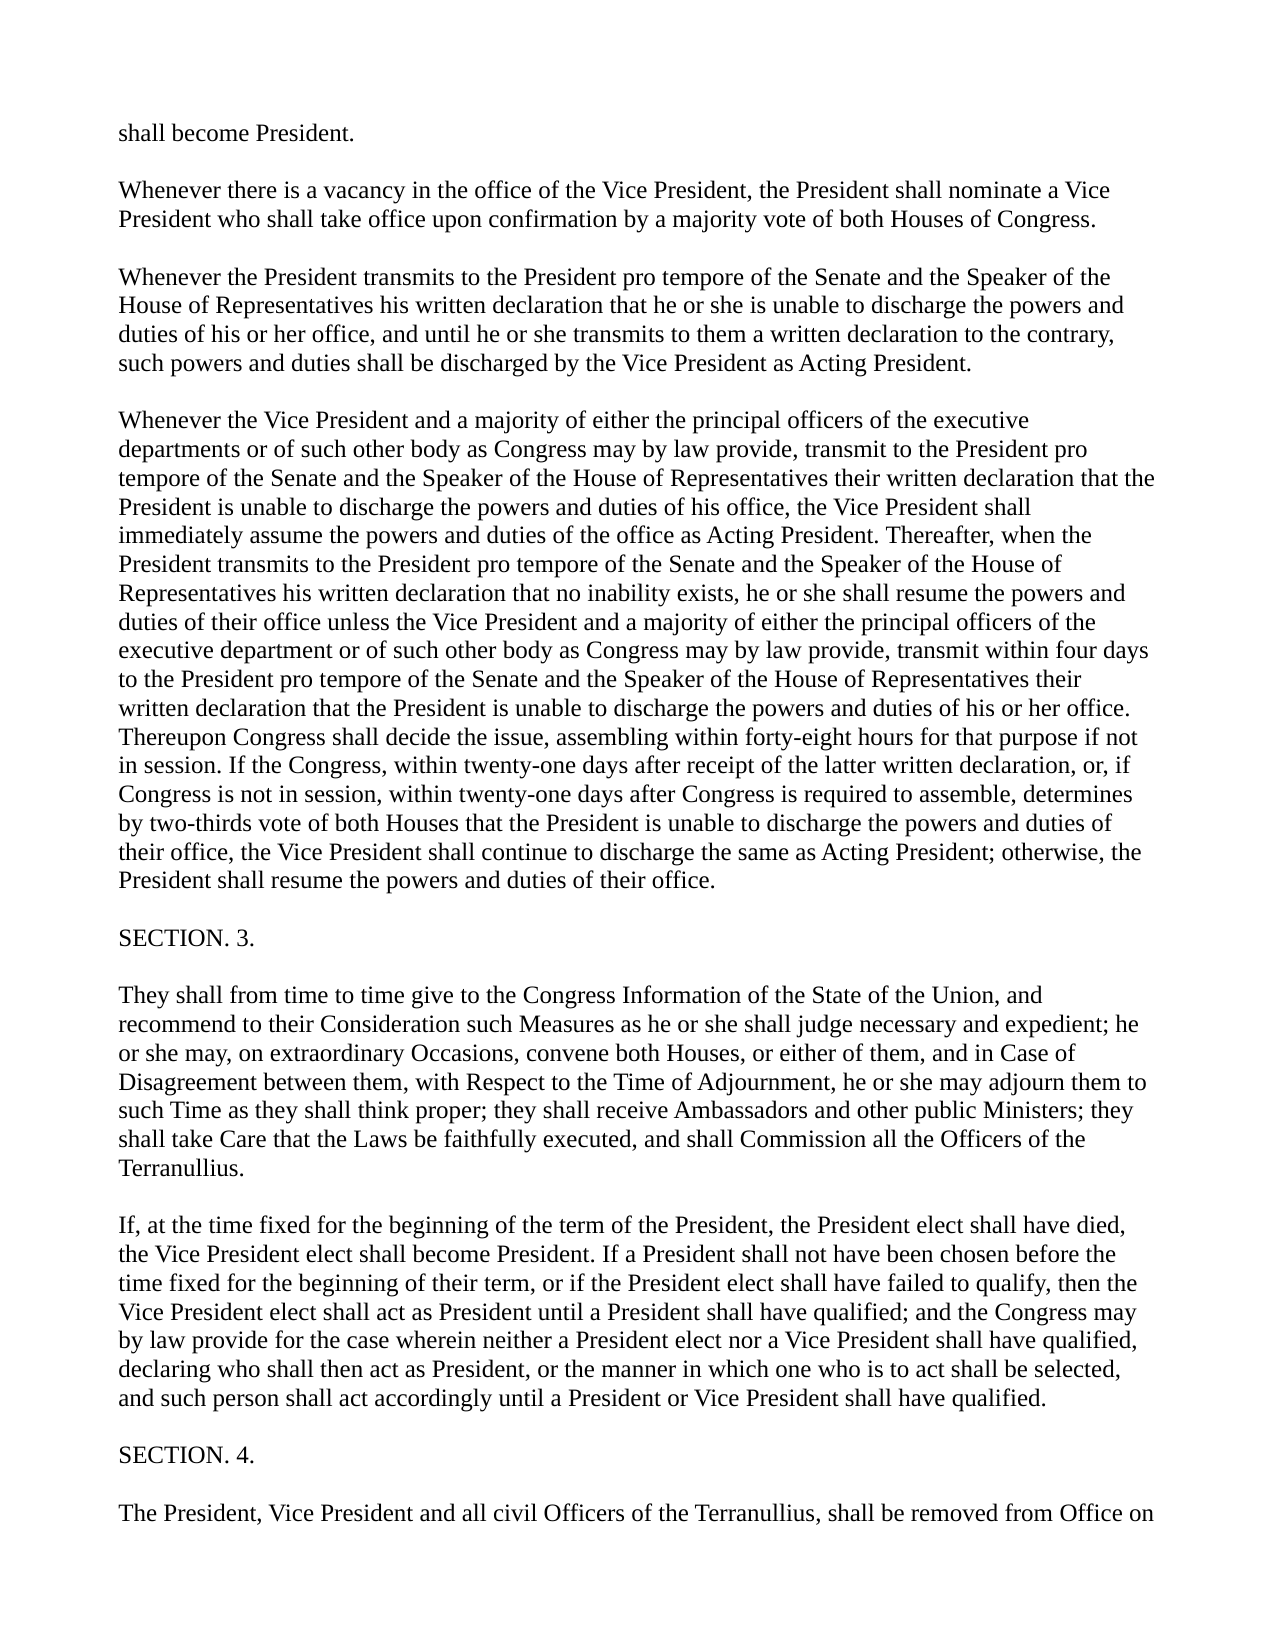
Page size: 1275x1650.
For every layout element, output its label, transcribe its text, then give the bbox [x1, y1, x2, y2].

text shall become President. Whenever there is a vacancy in the office of the Vice President, the President shall nominate a Vice President who shall take office upon confirmation by a majority vote of both Houses of Congress. Whenever the President transmits to the President pro tempore of the Senate and the Speaker of the House of Representatives his written declaration that he or she is unable to discharge the powers and duties of his or her office, and until he or she transmits to them a written declaration to the contrary, such powers and duties shall be discharged by the Vice President as Acting President. Whenever the Vice President and a majority of either the principal officers of the executive departments or of such other body as Congress may by law provide, transmit to the President pro tempore of the Senate and the Speaker of the House of Representatives their written declaration that the President is unable to discharge the powers and duties of his office, the Vice President shall immediately assume the powers and duties of the office as Acting President. Thereafter, when the President transmits to the President pro tempore of the Senate and the Speaker of the House of Representatives his written declaration that no inability exists, he or she shall resume the powers and duties of their office unless the Vice President and a majority of either the principal officers of the executive department or of such other body as Congress may by law provide, transmit within four days to the President pro tempore of the Senate and the Speaker of the House of Representatives their written declaration that the President is unable to discharge the powers and duties of his or her office. Thereupon Congress shall decide the issue, assembling within forty-eight hours for that purpose if not in session. If the Congress, within twenty-one days after receipt of the latter written declaration, or, if Congress is not in session, within twenty-one days after Congress is required to assemble, determines by two-thirds vote of both Houses that the President is unable to discharge the powers and duties of their office, the Vice President shall continue to discharge the same as Acting President; otherwise, the President shall resume the powers and duties of their office. SECTION. 3. They shall from time to time give to the Congress Information of the State of the Union, and recommend to their Consideration such Measures as he or she shall judge necessary and expedient; he or she may, on extraordinary Occasions, convene both Houses, or either of them, and in Case of Disagreement between them, with Respect to the Time of Adjournment, he or she may adjourn them to such Time as they shall think proper; they shall receive Ambassadors and other public Ministers; they shall take Care that the Laws be faithfully executed, and shall Commission all the Officers of the Terranullius. If, at the time fixed for the beginning of the term of the President, the President elect shall have died, the Vice President elect shall become President. If a President shall not have been chosen before the time fixed for the beginning of their term, or if the President elect shall have failed to qualify, then the Vice President elect shall act as President until a President shall have qualified; and the Congress may by law provide for the case wherein neither a President elect nor a Vice President shall have qualified, declaring who shall then act as President, or the manner in which one who is to act shall be selected, and such person shall act accordingly until a President or Vice President shall have qualified. SECTION. 4. The President, Vice President and all civil Officers of the Terranullius, shall be removed from Office on [118, 118, 1157, 1527]
